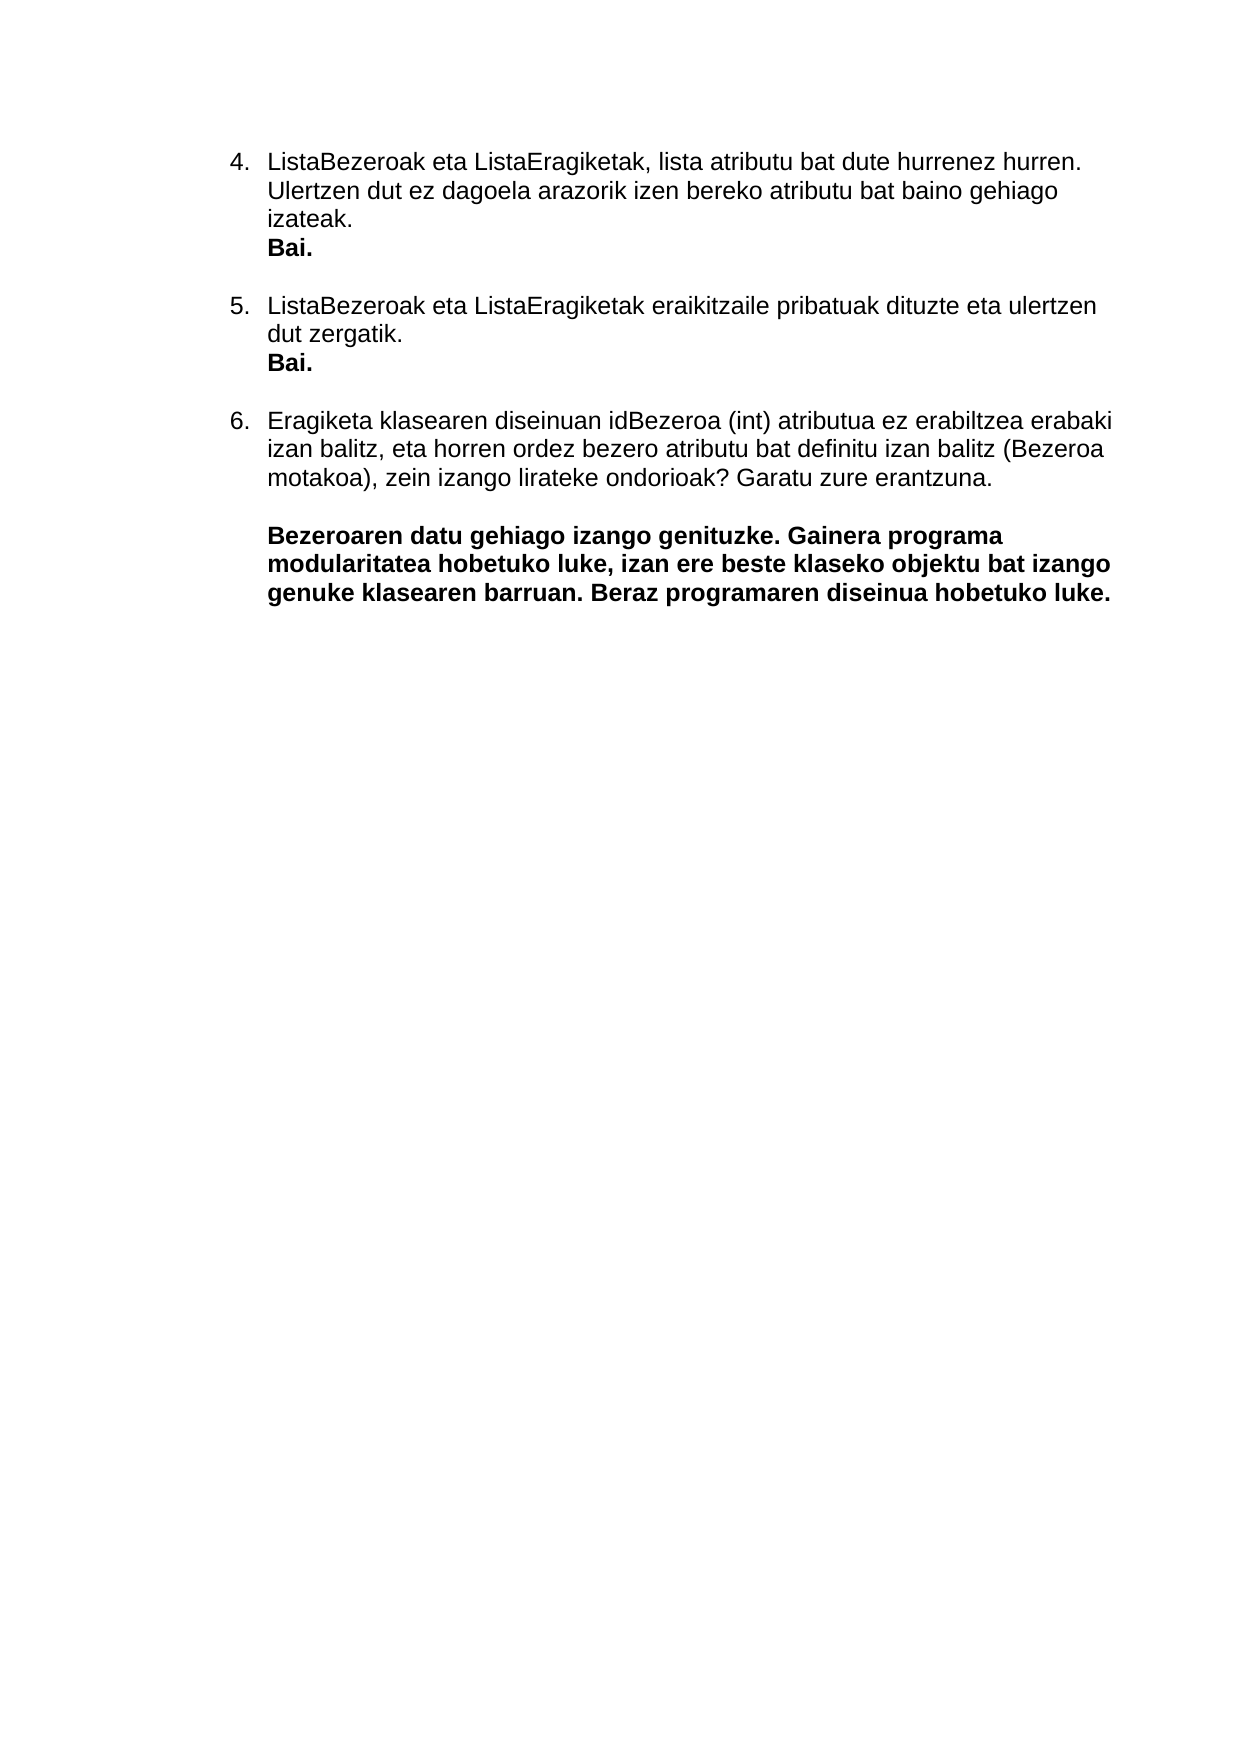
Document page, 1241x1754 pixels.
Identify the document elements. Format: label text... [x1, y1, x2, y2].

text Bai. [267, 233, 1122, 262]
list ListaBezeroak eta ListaEragiketak, lista atributu bat dute hurrenez hurren. Ulertzen dut ez dagoela arazorik izen bereko atributu bat baino gehiago izateak. [229, 147, 1122, 233]
list ListaBezeroak eta ListaEragiketak eraikitzaile pribatuak dituzte eta ulertzen dut zergatik. [229, 291, 1122, 348]
text Bai. [267, 348, 1122, 377]
text Bezeroaren datu gehiago izango genituzke. Gainera programa modularitatea hobetuko luke, izan ere beste klaseko objektu bat izango genuke klasearen barruan. Beraz programaren diseinua hobetuko luke. [267, 521, 1122, 607]
list Eragiketa klasearen diseinuan idBezeroa (int) atributua ez erabiltzea erabaki izan balitz, eta horren ordez bezero atributu bat definitu izan balitz (Bezeroa motakoa), zein izango lirateke ondorioak? Garatu zure erantzuna. [229, 406, 1122, 492]
